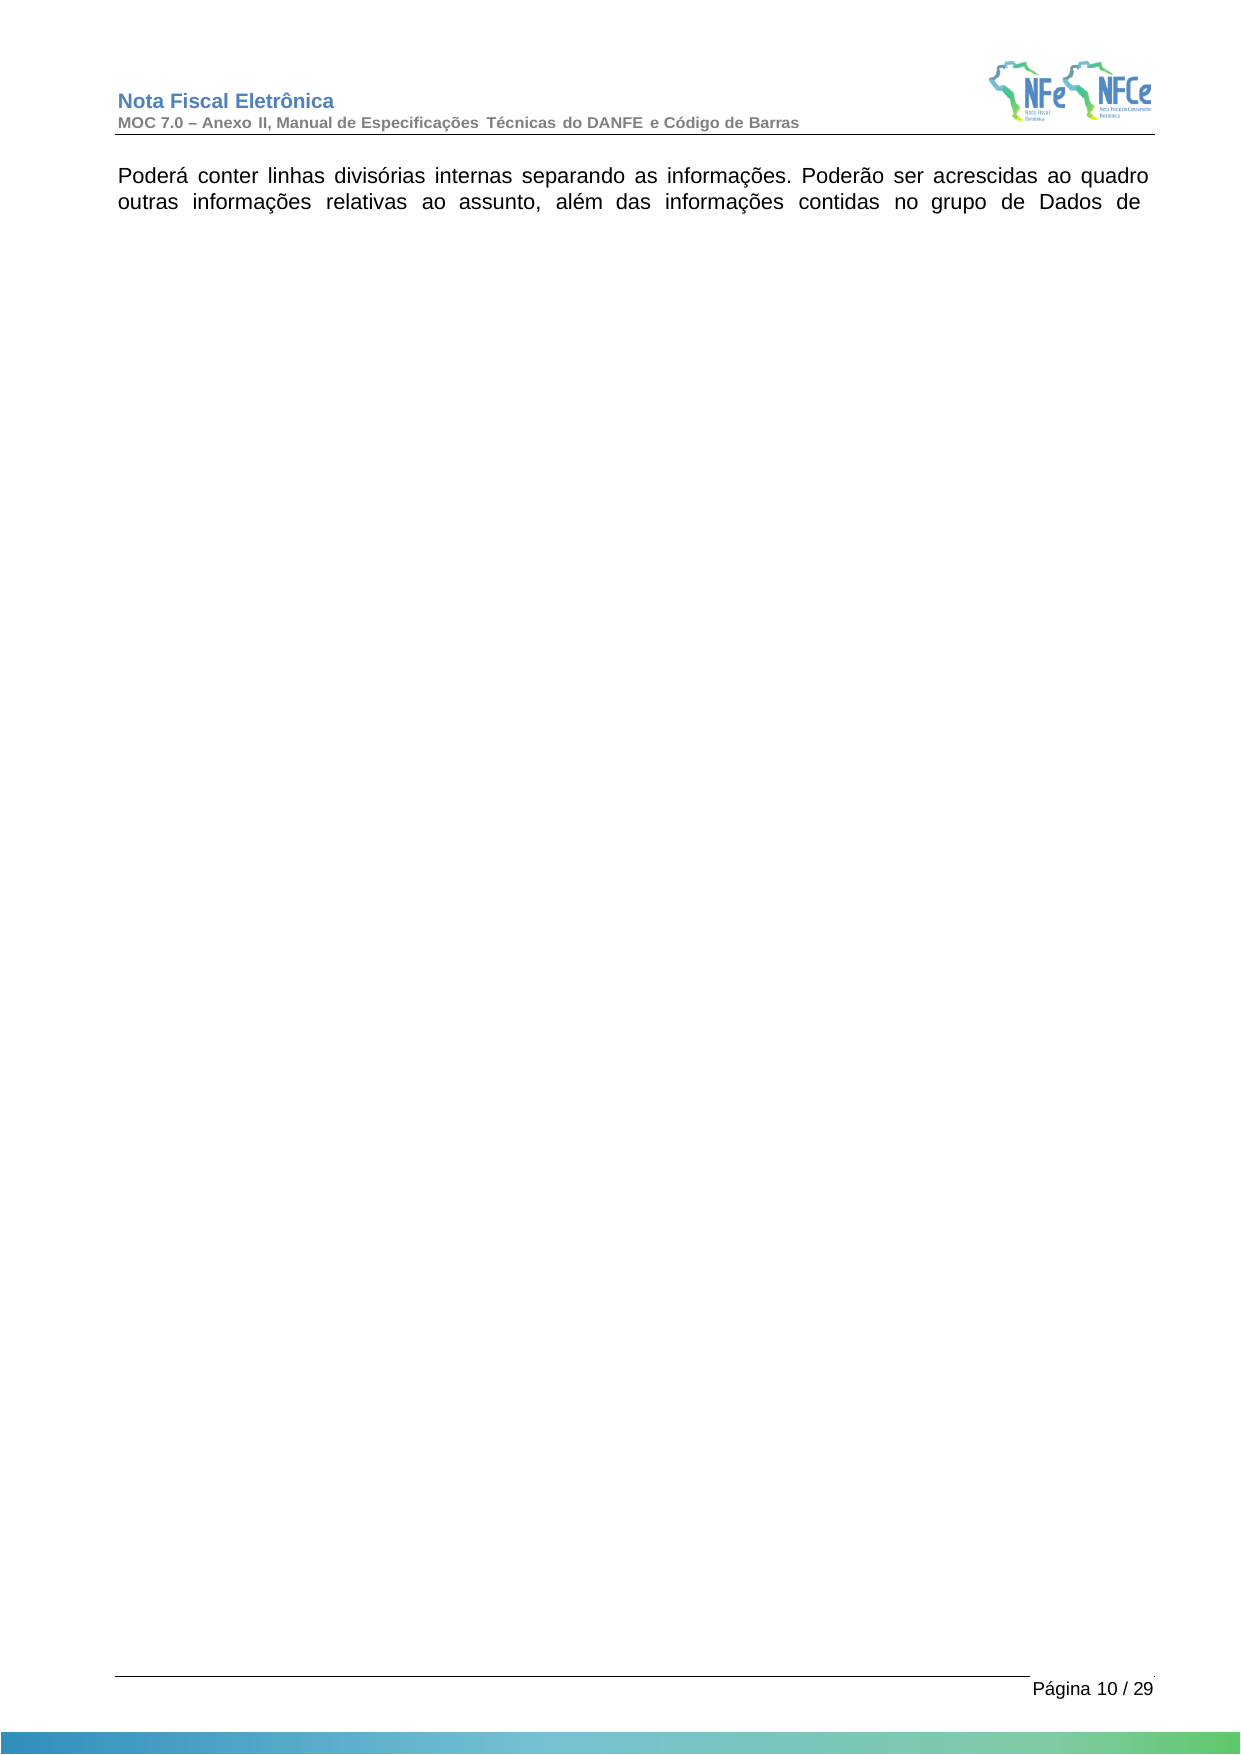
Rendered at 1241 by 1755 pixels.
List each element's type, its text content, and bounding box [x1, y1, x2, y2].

text Poderá conter linhas divisórias internas separando as informações. Poderão ser acrescidas ao quadro outras informações relativas ao assunto, além das informações contidas no grupo de Dados de [118, 163, 1151, 214]
